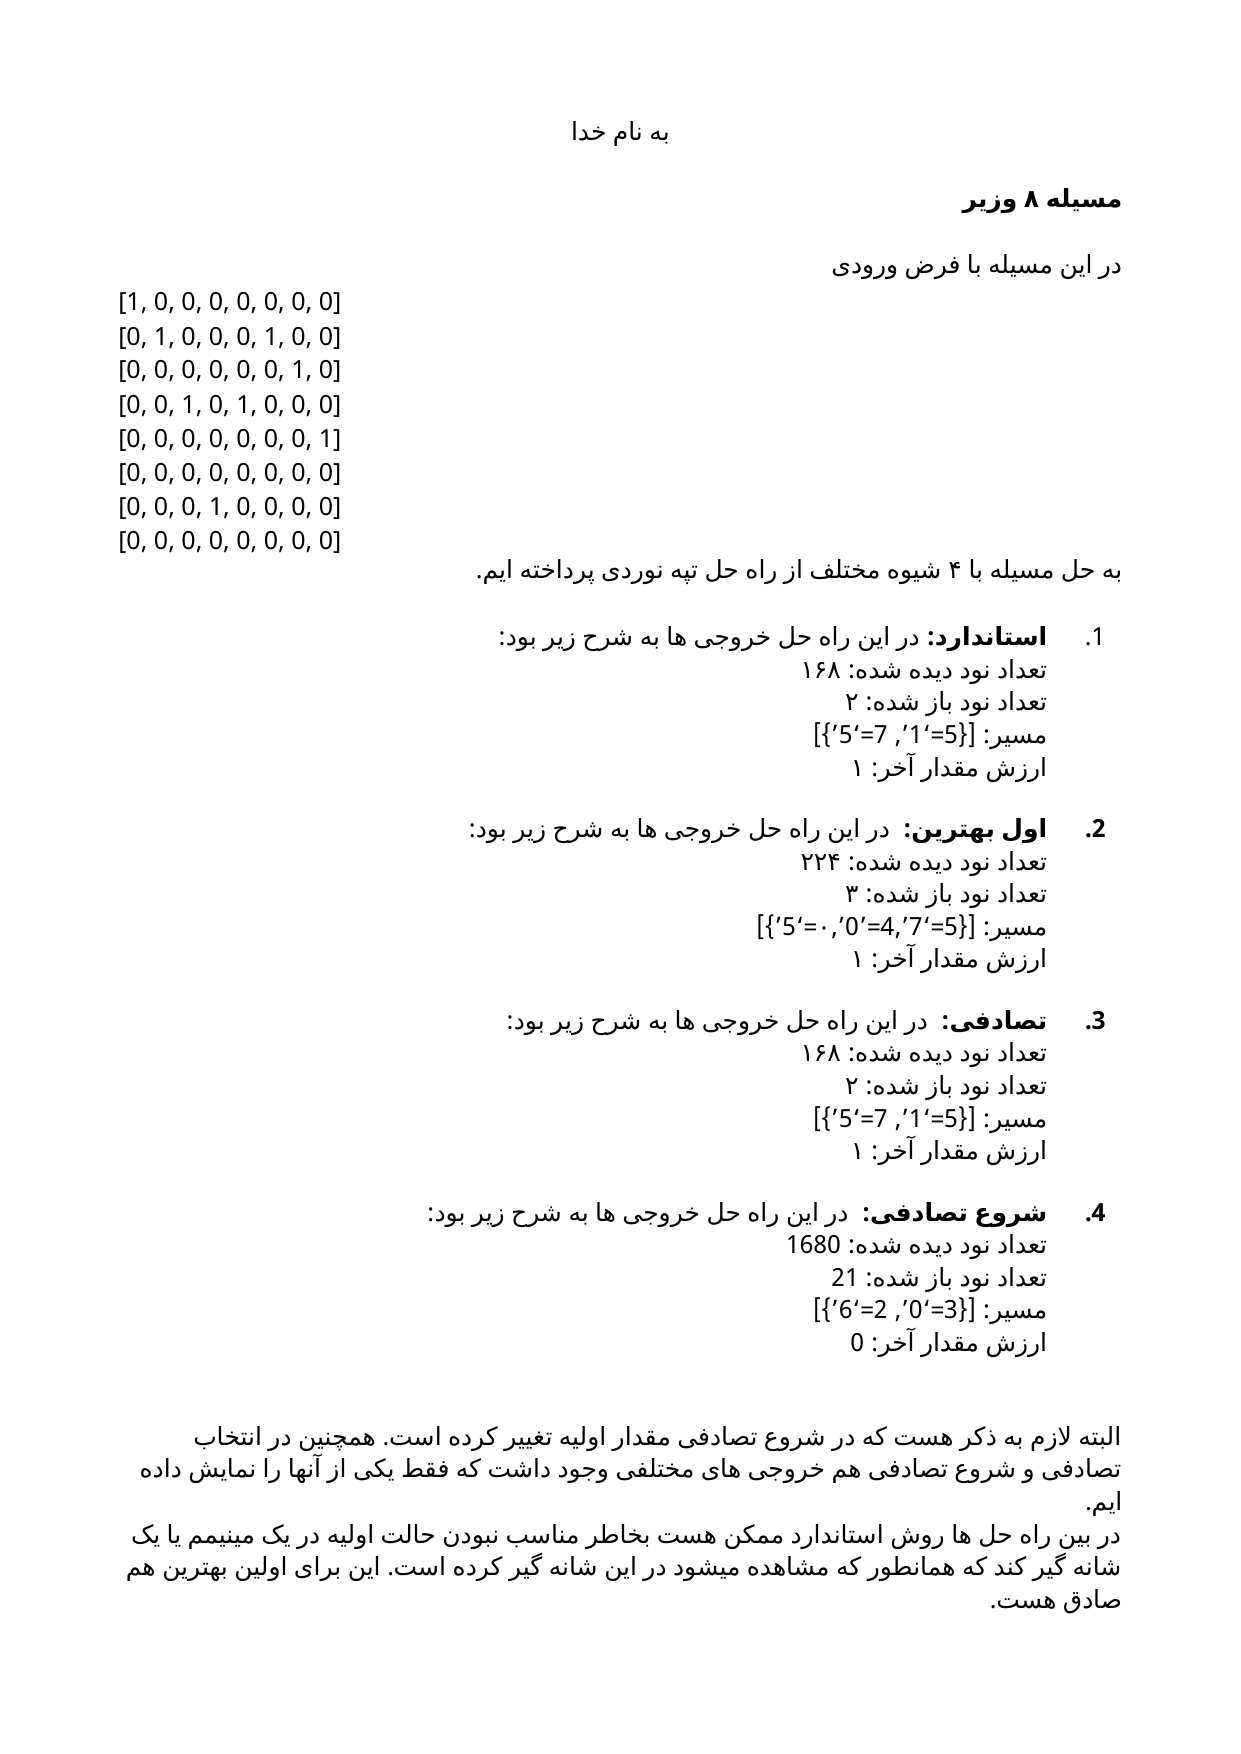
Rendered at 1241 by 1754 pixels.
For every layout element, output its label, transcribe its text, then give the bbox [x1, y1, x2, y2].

text [0, 0, 0, 1, 0, 0, 0, 0] [118, 488, 1122, 522]
text [0, 0, 0, 0, 0, 0, 1, 0] [118, 352, 1122, 386]
text در بین راه حل ها روش استاندارد ممکن هست بخاطر مناسب نبودن حالت اولیه در یک مینیمم یا یک شانه گیر کند که همانطور که مشاهده میشود در این شانه گیر کرده است. این برای اولین بهترین هم صادق هست. [118, 1521, 1122, 1618]
text البته لازم به ذکر هست که در شروع تصادفی مقدار اولیه تغییر کرده است. همچنین در انتخاب تصادفی و شروع تصادفی هم خروجی های مختلفی وجود داشت که فقط یکی از آنها را نمایش داده ایم. [118, 1423, 1122, 1521]
text [1, 0, 0, 0, 0, 0, 0, 0] [118, 284, 1122, 318]
list شروع تصادفی: در این راه حل خروجی ها به شرح زیر بود: تعداد نود دیده شده: 1680 تعداد نود باز شده: 21 مسیر: [{3=‘0’, 2=‘6’}] ارزش مقدار آخر: 0 [118, 1198, 1084, 1423]
list استاندارد: در این راه حل خروجی ها به شرح زیر بود: تعداد نود دیده شده: ۱۶۸ تعداد نود باز شده: ۲ مسیر: [{5=‘1’, 7=‘5’}] ارزش مقدار آخر: ۱ [118, 623, 1084, 815]
text [0, 0, 1, 0, 1, 0, 0, 0] [118, 386, 1122, 420]
text مسیله ۸ وزیر [118, 185, 1122, 217]
list اول بهترین: در این راه حل خروجی ها به شرح زیر بود: تعداد نود دیده شده: ۲۲۴ تعداد نود باز شده: ۳ مسیر: [{5=‘7’,4=’0’,۰=‘5’}] ارزش مقدار آخر: ۱ [118, 815, 1084, 1007]
text [0, 1, 0, 0, 0, 1, 0, 0] [118, 318, 1122, 352]
text [0, 0, 0, 0, 0, 0, 0, 0] [118, 454, 1122, 488]
list تصادفی: در این راه حل خروجی ها به شرح زیر بود: تعداد نود دیده شده: ۱۶۸ تعداد نود باز شده: ۲ مسیر: [{5=‘1’, 7=‘5’}] ارزش مقدار آخر: ۱ [118, 1007, 1084, 1198]
text [0, 0, 0, 0, 0, 0, 0, 0] [118, 522, 1122, 557]
text [0, 0, 0, 0, 0, 0, 0, 1] [118, 420, 1122, 454]
text به حل مسیله با ۴ شیوه مختلف از راه حل تپه نوردی پرداخته ایم. [118, 557, 1122, 589]
text به نام خدا [118, 118, 1122, 151]
text در این مسیله با فرض ورودی [118, 251, 1122, 284]
